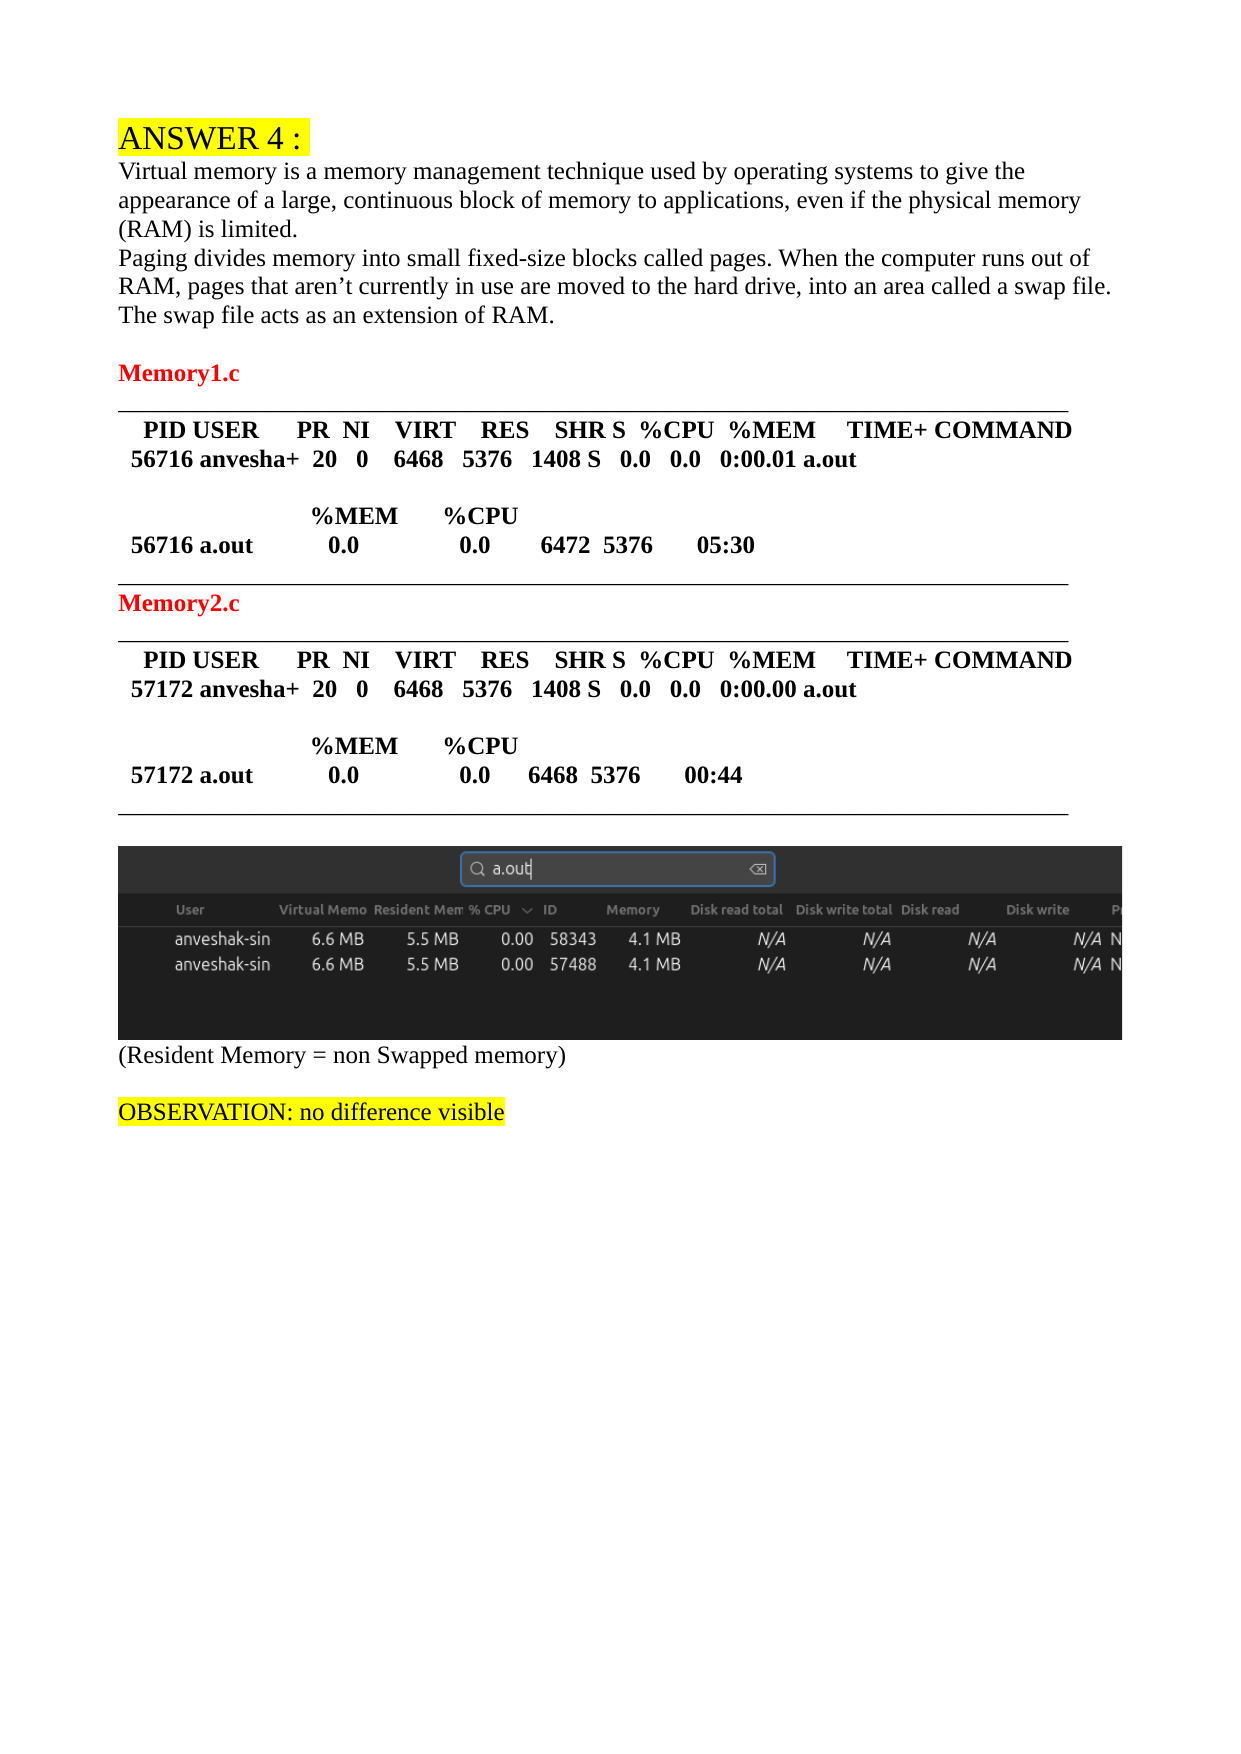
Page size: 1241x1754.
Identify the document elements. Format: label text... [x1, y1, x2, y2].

text PID USER PR NI VIRT RES SHR S %CPU %MEM TIME+ COMMAND [118, 415, 1122, 444]
text ____________________________________________________________________________ [118, 559, 1122, 588]
picture [118, 846, 1123, 1040]
text 57172 anvesha+ 20 0 6468 5376 1408 S 0.0 0.0 0:00.00 a.out [118, 674, 1122, 703]
text %MEM %CPU [118, 501, 1122, 530]
text Paging divides memory into small fixed-size blocks called pages. When the computer runs out of RAM, pages that aren’t currently in use are moved to the hard drive, into an area called a swap file. The swap file acts as an extension of RAM. [118, 243, 1122, 329]
text ____________________________________________________________________________ [118, 616, 1122, 645]
text 56716 a.out 0.0 0.0 6472 5376 05:30 [118, 530, 1122, 559]
text ____________________________________________________________________________ [118, 386, 1122, 415]
text ANSWER 4 : [118, 118, 1122, 156]
text Virtual memory is a memory management technique used by operating systems to give the appearance of a large, continuous block of memory to applications, even if the physical memory (RAM) is limited. [118, 156, 1122, 243]
text 56716 anvesha+ 20 0 6468 5376 1408 S 0.0 0.0 0:00.01 a.out [118, 444, 1122, 473]
text Memory1.c [118, 358, 1122, 386]
text %MEM %CPU [118, 731, 1122, 760]
text ____________________________________________________________________________ [118, 789, 1122, 818]
text (Resident Memory = non Swapped memory) [118, 1040, 1122, 1068]
text OBSERVATION: no difference visible [118, 1097, 1122, 1126]
text 57172 a.out 0.0 0.0 6468 5376 00:44 [118, 760, 1122, 789]
text PID USER PR NI VIRT RES SHR S %CPU %MEM TIME+ COMMAND [118, 645, 1122, 674]
text Memory2.c [118, 588, 1122, 616]
